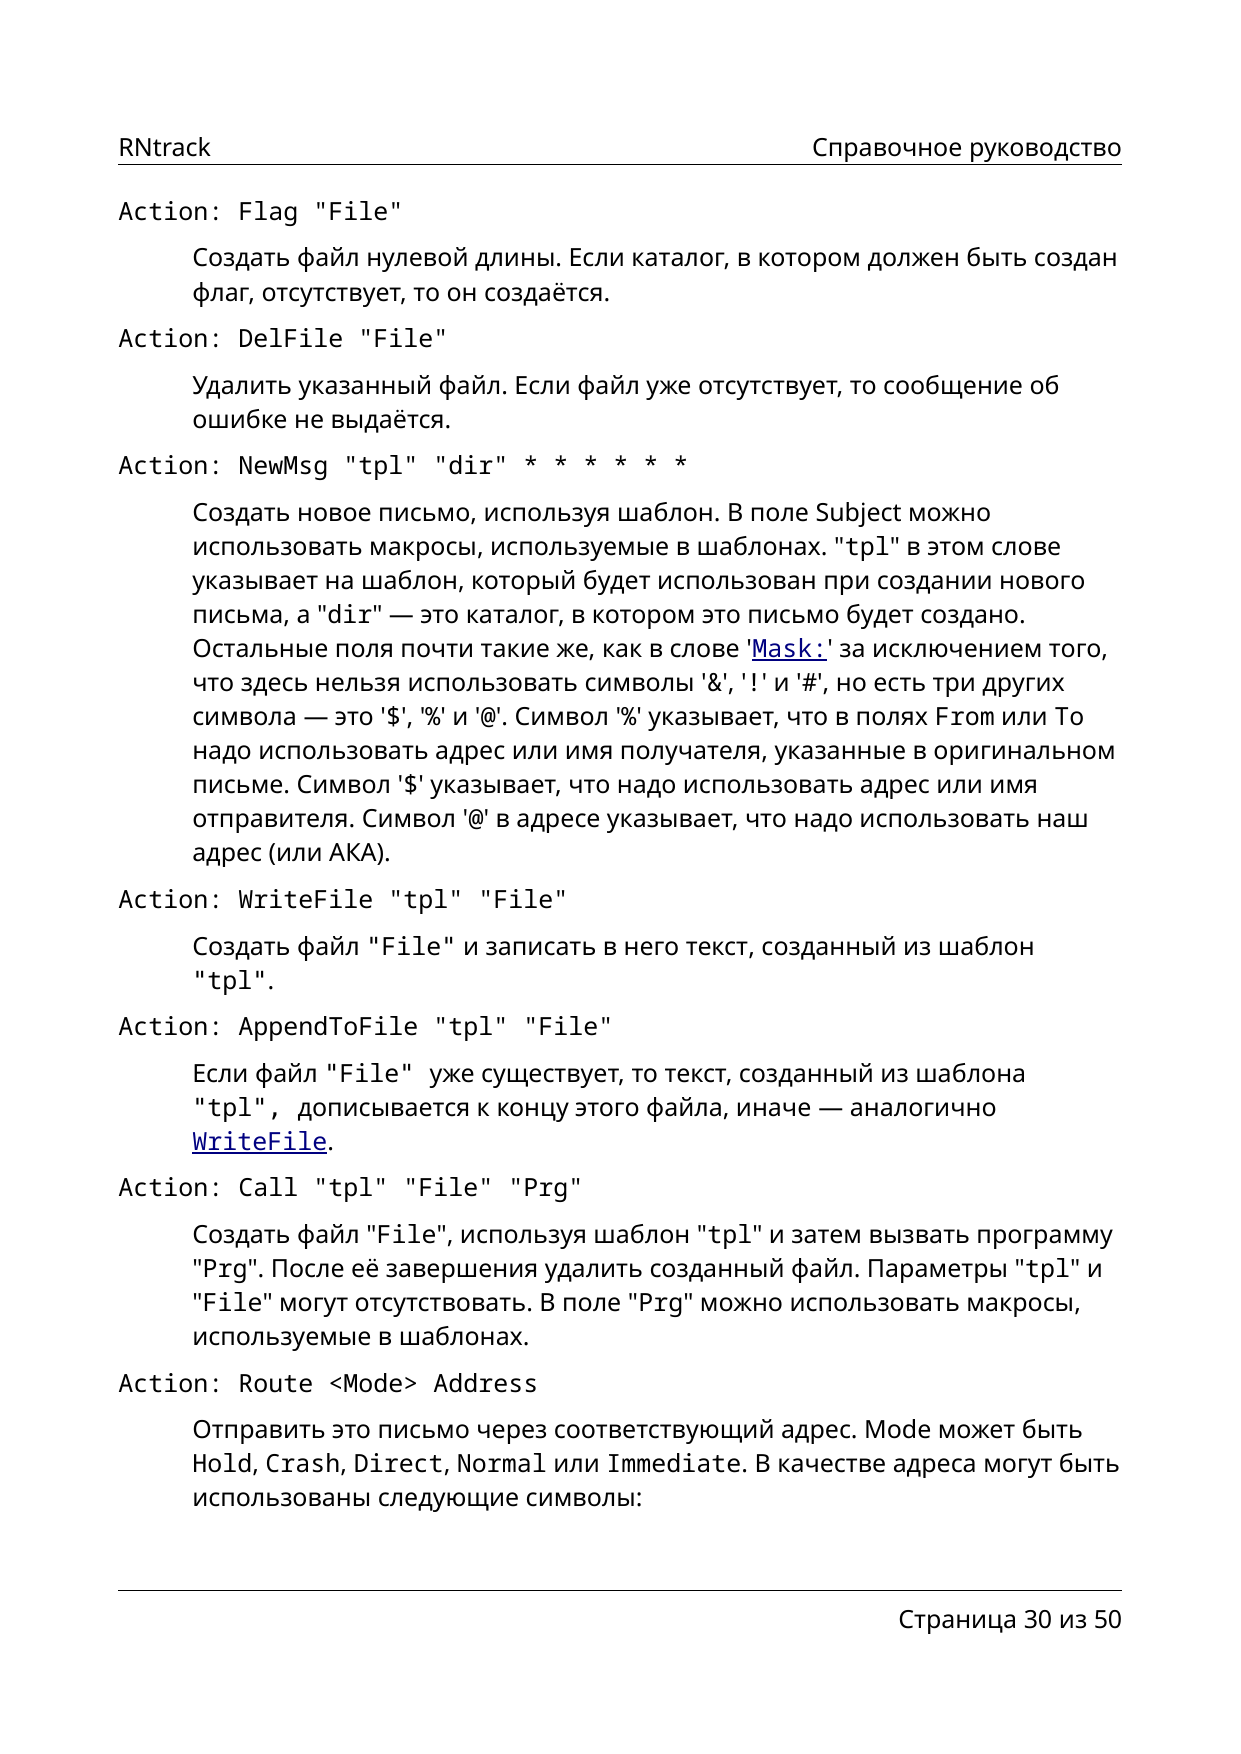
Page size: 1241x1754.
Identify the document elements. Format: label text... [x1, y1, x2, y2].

text Action: NewMsg "tpl" "dir" * * * * * * [118, 448, 1122, 482]
text Action: DelFile "File" [118, 321, 1122, 355]
text Создать файл "File", используя шаблон "tpl" и затем вызвать программу "Prg". После её завершения удалить созданный файл. Параметры "tpl" и "File" могут отсутствовать. В поле "Prg" можно использовать макросы, используемые в шаблонах. [192, 1217, 1122, 1353]
text Action: Route <Mode> Address [118, 1365, 1122, 1399]
text Action: AppendToFile "tpl" "File" [118, 1009, 1122, 1043]
text Удалить указанный файл. Если файл уже отсутствует, то сообщение об ошибке не выдаётся. [192, 367, 1122, 435]
text Action: Flag "File" [118, 193, 1122, 228]
text Создать файл нулевой длины. Если каталог, в котором должен быть создан флаг, отсутствует, то он создаётся. [192, 240, 1122, 308]
text Action: WriteFile "tpl" "File" [118, 882, 1122, 916]
text Action: Call "tpl" "File" "Prg" [118, 1170, 1122, 1204]
text Создать файл "File" и записать в него текст, созданный из шаблон "tpl". [192, 928, 1122, 996]
text Создать новое письмо, используя шаблон. В поле Subject можно использовать макросы, используемые в шаблонах. "tpl" в этом слове указывает на шаблон, который будет использован при создании нового письма, а "dir" — это каталог, в котором это письмо будет создано. Остальные поля почти такие же, как в слове 'Mask:' за исключением того, что здесь нельзя использовать символы '&', '!' и '#', но есть три других символа — это '$', '%' и '@'. Символ '%' указывает, что в полях From или To надо использовать адрес или имя получателя, указанные в оригинальном письме. Символ '$' указывает, что надо использовать адрес или имя отправителя. Символ '@' в адресе указывает, что надо использовать наш адрес (или АКА). [192, 494, 1122, 869]
text Отправить это письмо через соответствующий адрес. Mode может быть Hold, Crash, Direct, Normal или Immediate. В качестве адреса могут быть использованы следующие символы: [192, 1412, 1122, 1514]
text Если файл "File" уже существует, то текст, созданный из шаблона "tpl", дописывается к концу этого файла, иначе — аналогично WriteFile. [192, 1055, 1122, 1158]
